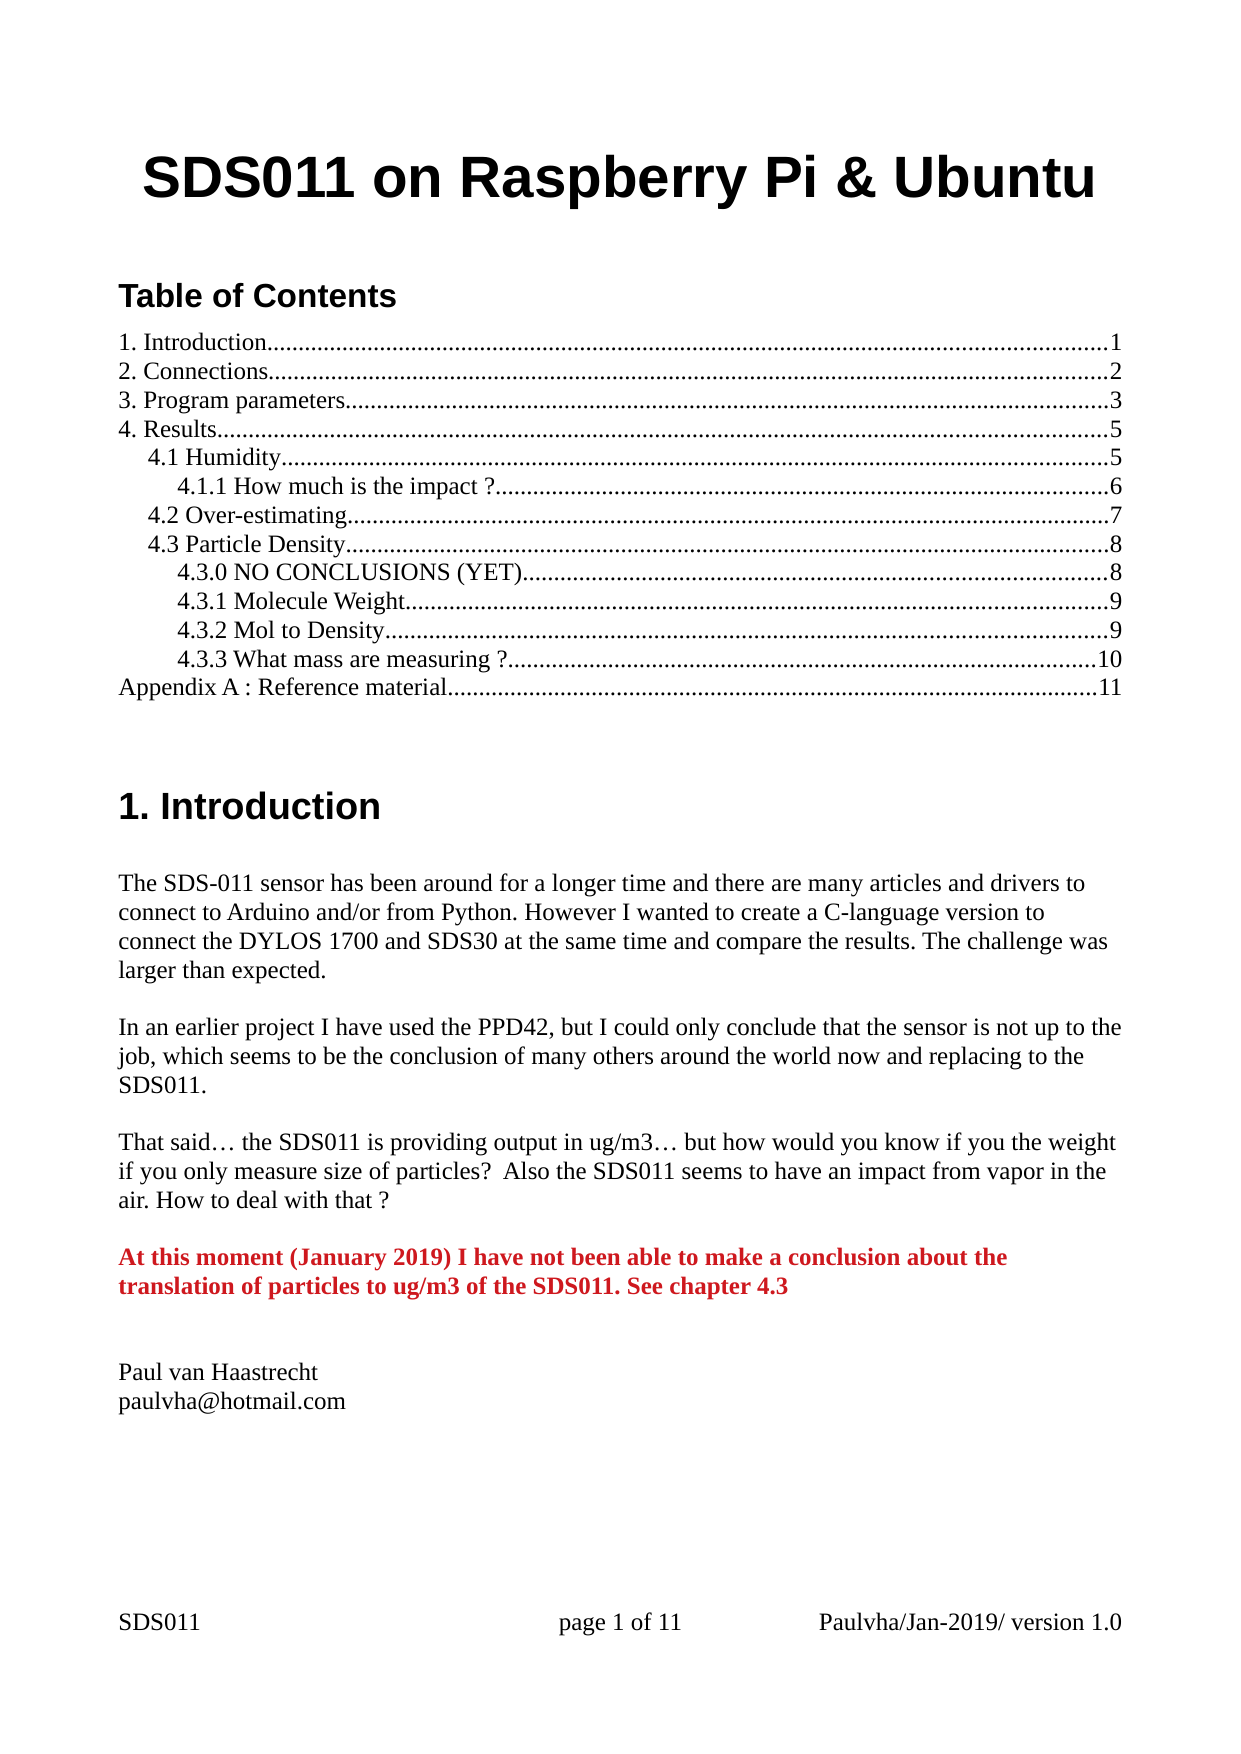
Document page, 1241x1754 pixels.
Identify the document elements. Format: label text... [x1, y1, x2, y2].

text In an earlier project I have used the PPD42, but I could only conclude that the sensor is not up to the job, which seems to be the conclusion of many others around the world now and replacing to the SDS011. [118, 1012, 1122, 1098]
text 4.3.2 Mol to Density 9 [177, 615, 1122, 644]
text That said… the SDS011 is providing output in ug/m3… but how would you know if you the weight if you only measure size of particles? Also the SDS011 seems to have an impact from vapor in the air. How to deal with that ? [118, 1127, 1122, 1213]
subtitle Table of Contents [118, 276, 1122, 315]
text 4.3.0 NO CONCLUSIONS (YET) 8 [177, 557, 1122, 586]
title SDS011 on Raspberry Pi & Ubuntu [118, 143, 1122, 210]
text 4.1.1 How much is the impact ? 6 [177, 471, 1122, 500]
text At this moment (January 2019) I have not been able to make a conclusion about the translation of particles to ug/m3 of the SDS011. See chapter 4.3 [118, 1242, 1122, 1300]
text 3. Program parameters 3 [118, 385, 1122, 414]
text 4.1 Humidity 5 [148, 442, 1122, 471]
text 4. Results 5 [118, 414, 1122, 442]
text 4.3 Particle Density 8 [148, 529, 1122, 557]
text paulvha@hotmail.com [118, 1386, 1122, 1415]
subtitle 1. Introduction [118, 784, 1122, 827]
text 4.3.3 What mass are measuring ? 10 [177, 644, 1122, 672]
text 2. Connections 2 [118, 356, 1122, 385]
text The SDS-011 sensor has been around for a longer time and there are many articles and drivers to connect to Arduino and/or from Python. However I wanted to create a C-language version to connect the DYLOS 1700 and SDS30 at the same time and compare the results. The challenge was larger than expected. [118, 868, 1122, 983]
text Paul van Haastrecht [118, 1357, 1122, 1386]
text 4.2 Over-estimating 7 [148, 500, 1122, 529]
text 4.3.1 Molecule Weight 9 [177, 586, 1122, 615]
text Appendix A : Reference material 11 [118, 672, 1122, 701]
text 1. Introduction 1 [118, 327, 1122, 356]
